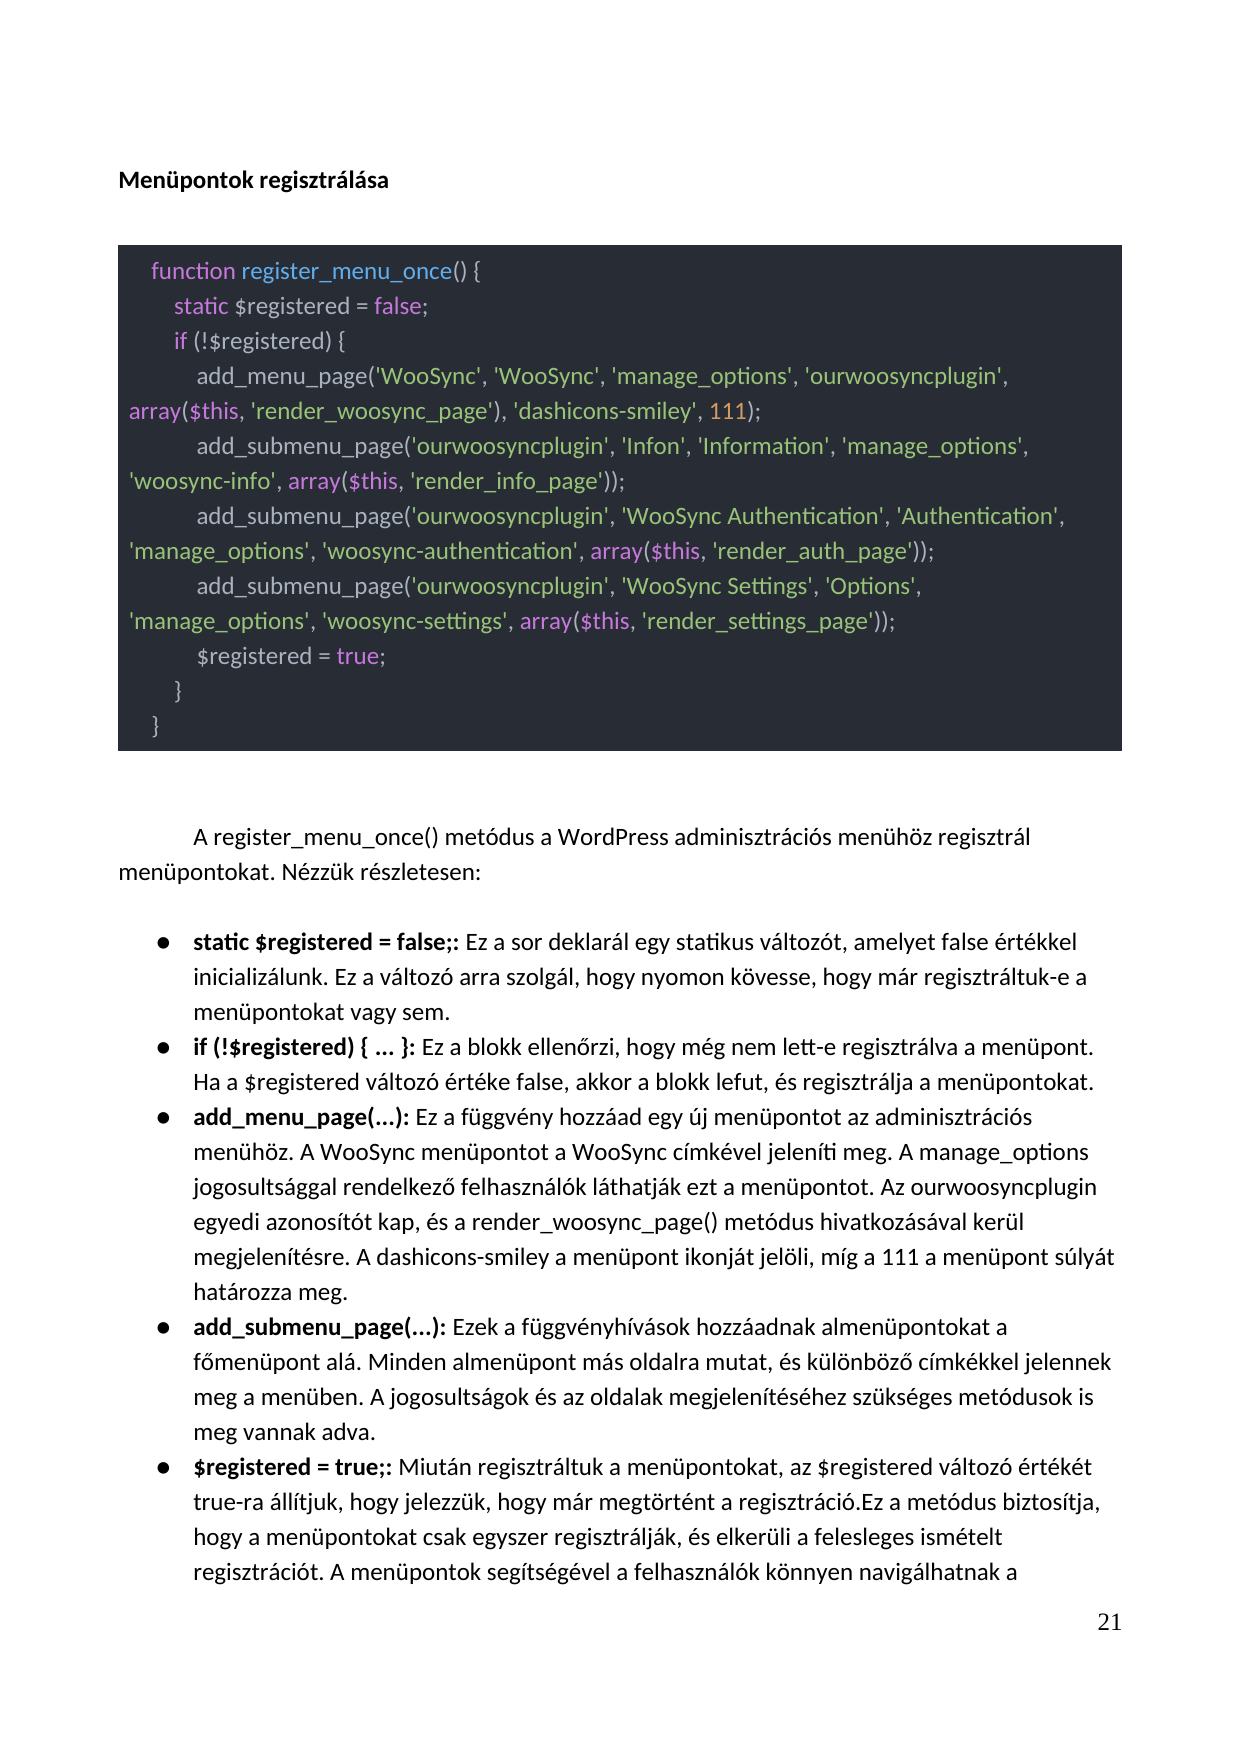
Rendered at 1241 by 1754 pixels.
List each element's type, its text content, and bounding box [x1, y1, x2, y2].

list add_menu_page(...): Ez a függvény hozzáad egy új menüpontot az adminisztrációs menühöz. A WooSync menüpontot a WooSync címkével jeleníti meg. A manage_options jogosultsággal rendelkező felhasználók láthatják ezt a menüpontot. Az ourwoosyncplugin egyedi azonosítót kap, és a render_woosync_page() metódus hivatkozásával kerül megjelenítésre. A dashicons-smiley a menüpont ikonját jelöli, míg a 111 a menüpont súlyát határozza meg. [156, 1101, 1122, 1306]
text Menüpontok regisztrálása [118, 164, 1122, 194]
list $registered = true;: Miután regisztráltuk a menüpontokat, az $registered változó értékét true-ra állítjuk, hogy jelezzük, hogy már megtörtént a regisztráció.Ez a metódus biztosítja, hogy a menüpontokat csak egyszer regisztrálják, és elkerüli a felesleges ismételt regisztrációt. A menüpontok segítségével a felhasználók könnyen navigálhatnak a [156, 1451, 1122, 1586]
table_header function register_menu_once() { static $registered = false; if (!$registered) { add_menu_page('WooSync', 'WooSync', 'manage_options', 'ourwoosyncplugin', array($this, 'render_woosync_page'), 'dashicons-smiley', 111); add_submenu_page('ourwoosyncplugin', 'Infon', 'Information', 'manage_options', 'woosync-info', array($this, 'render_info_page')); add_submenu_page('ourwoosyncplugin', 'WooSync Authentication', 'Authentication', 'manage_options', 'woosync-authentication', array($this, 'render_auth_page')); add_submenu_page('ourwoosyncplugin', 'WooSync Settings', 'Options', 'manage_options', 'woosync-settings', array($this, 'render_settings_page')); $registered = true; } } [118, 245, 1122, 751]
list if (!$registered) { ... }: Ez a blokk ellenőrzi, hogy még nem lett-e regisztrálva a menüpont. Ha a $registered változó értéke false, akkor a blokk lefut, és regisztrálja a menüpontokat. [156, 1031, 1122, 1096]
list add_submenu_page(...): Ezek a függvényhívások hozzáadnak almenüpontokat a főmenüpont alá. Minden almenüpont más oldalra mutat, és különböző címkékkel jelennek meg a menüben. A jogosultságok és az oldalak megjelenítéséhez szükséges metódusok is meg vannak adva. [156, 1311, 1122, 1446]
text A register_menu_once() metódus a WordPress adminisztrációs menühöz regisztrál menüpontokat. Nézzük részletesen: [118, 821, 1122, 886]
list static $registered = false;: Ez a sor deklarál egy statikus változót, amelyet false értékkel inicializálunk. Ez a változó arra szolgál, hogy nyomon kövesse, hogy már regisztráltuk-e a menüpontokat vagy sem. [156, 926, 1122, 1026]
